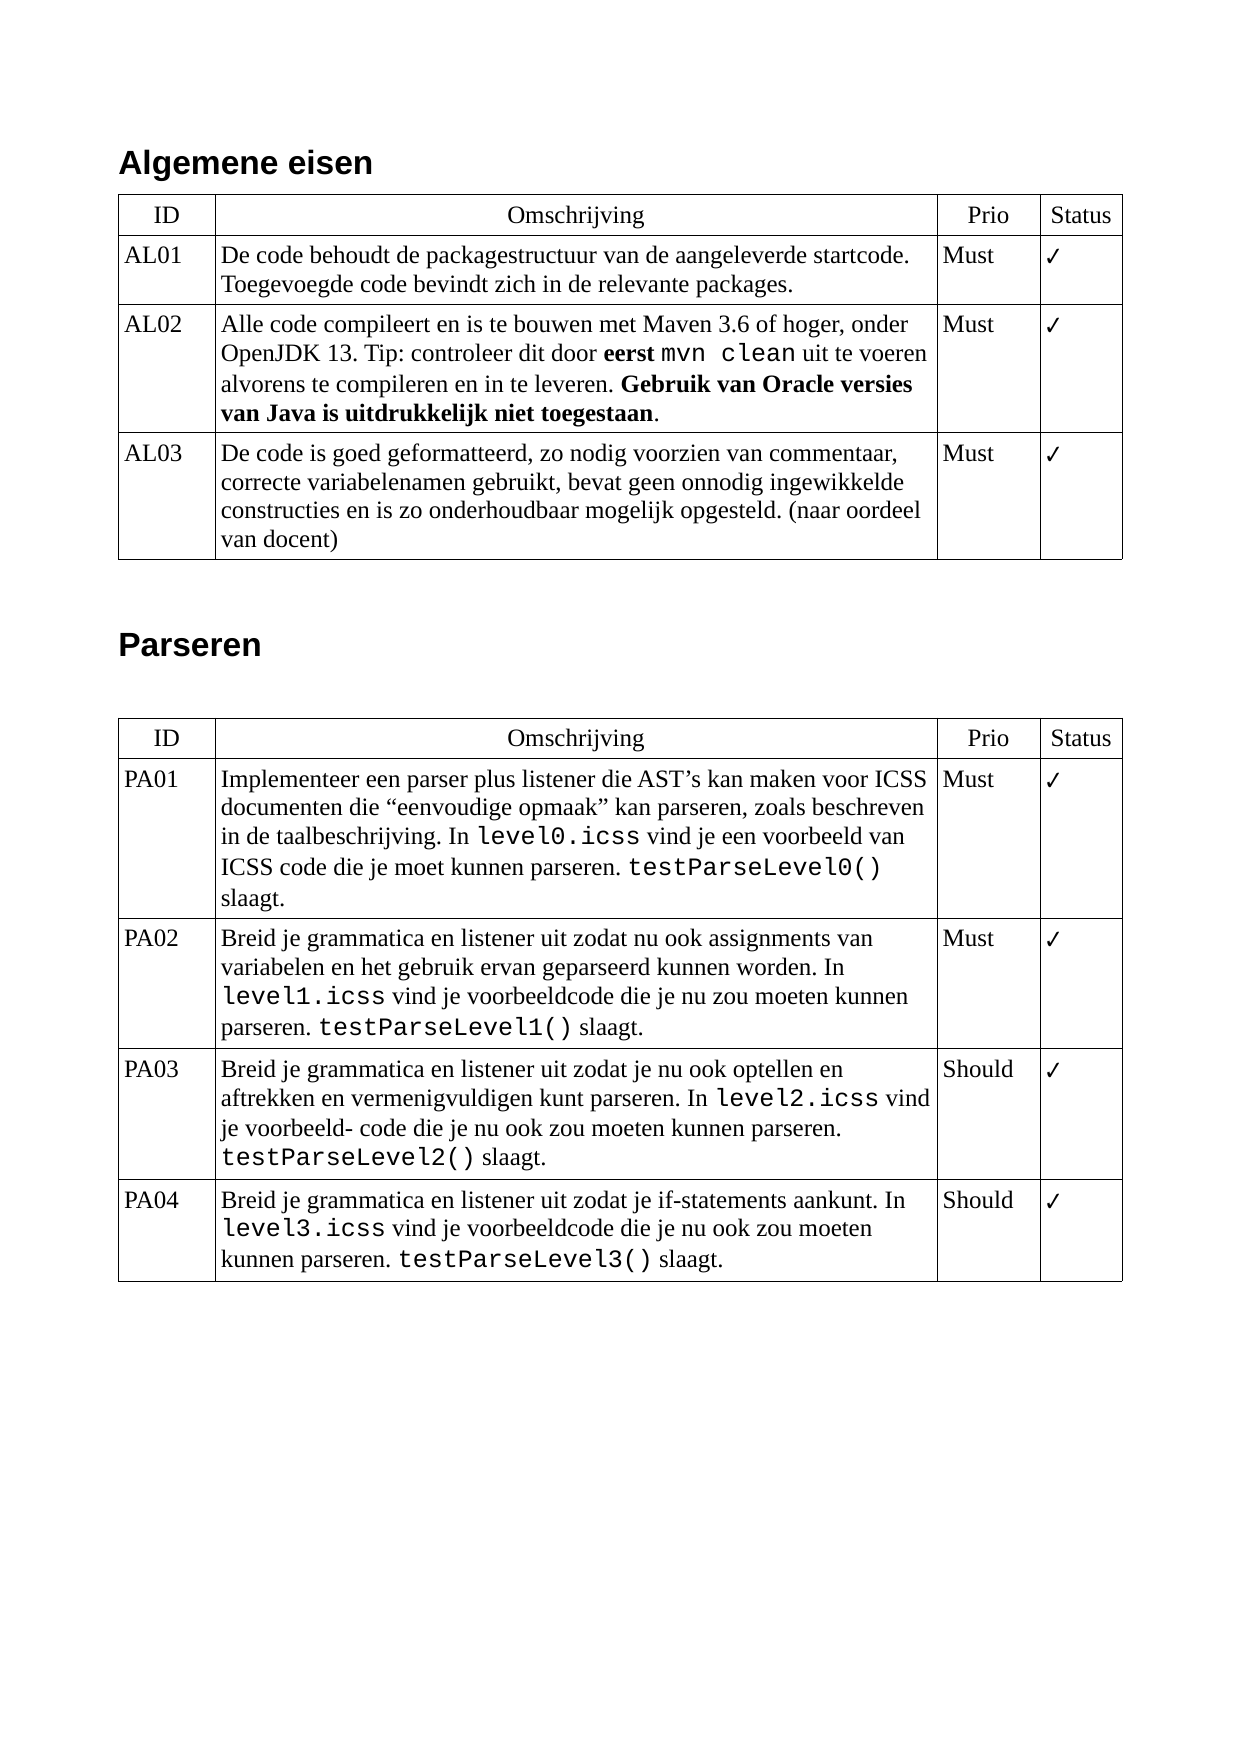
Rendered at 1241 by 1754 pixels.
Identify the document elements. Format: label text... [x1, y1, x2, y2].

table_cell De code behoudt de packagestructuur van de aangeleverde startcode. Toegevoegde code bevindt zich in de relevante packages. [216, 236, 937, 304]
table_header Omschrijving [216, 195, 937, 234]
table_cell Must [938, 759, 1040, 917]
table_cell Breid je grammatica en listener uit zodat nu ook assignments van variabelen en het gebruik ervan geparseerd kunnen worden. In level1.icss vind je voorbeeldcode die je nu zou moeten kunnen parseren. testParseLevel1() slaagt. [216, 919, 937, 1048]
table_cell Must [938, 236, 1040, 304]
table_cell Alle code compileert en is te bouwen met Maven 3.6 of hoger, onder OpenJDK 13. Tip: controleer dit door eerst mvn clean uit te voeren alvorens te compileren en in te leveren. Gebruik van Oracle versies van Java is uitdrukkelijk niet toegestaan. [216, 305, 937, 432]
table_cell PA02 [119, 919, 215, 1048]
subtitle Algemene eisen [118, 143, 1122, 182]
table_cell ✔ [1041, 305, 1122, 432]
table_cell Should [938, 1049, 1040, 1179]
table_cell ✔ [1041, 236, 1122, 304]
table_header Prio [938, 195, 1040, 234]
table_header ID [119, 719, 215, 758]
table_cell De code is goed geformatteerd, zo nodig voorzien van commentaar, correcte variabelenamen gebruikt, bevat geen onnodig ingewikkelde constructies en is zo onderhoudbaar mogelijk opgesteld. (naar oordeel van docent) [216, 433, 937, 559]
subtitle Parseren [118, 625, 1122, 664]
table_header Omschrijving [216, 719, 937, 758]
table_cell PA03 [119, 1049, 215, 1179]
table_header Status [1041, 195, 1122, 234]
table_cell Must [938, 433, 1040, 559]
table_cell AL03 [119, 433, 215, 559]
table_cell AL01 [119, 236, 215, 304]
table_cell Breid je grammatica en listener uit zodat je nu ook optellen en aftrekken en vermenigvuldigen kunt parseren. In level2.icss vind je voorbeeld- code die je nu ook zou moeten kunnen parseren. testParseLevel2() slaagt. [216, 1049, 937, 1179]
table_cell ✔ [1041, 1180, 1122, 1281]
table_cell Must [938, 305, 1040, 432]
table_cell AL02 [119, 305, 215, 432]
table_cell PA04 [119, 1180, 215, 1281]
table_cell Must [938, 919, 1040, 1048]
table_cell ✔ [1041, 433, 1122, 559]
table_cell ✔ [1041, 919, 1122, 1048]
table_cell Breid je grammatica en listener uit zodat je if-statements aankunt. In level3.icss vind je voorbeeldcode die je nu ook zou moeten kunnen parseren. testParseLevel3() slaagt. [216, 1180, 937, 1281]
table_header Status [1041, 719, 1122, 758]
table_cell PA01 [119, 759, 215, 917]
table_cell Should [938, 1180, 1040, 1281]
table_cell ✔ [1041, 759, 1122, 917]
table_cell ✔ [1041, 1049, 1122, 1179]
table_header ID [119, 195, 215, 234]
table_cell Implementeer een parser plus listener die AST’s kan maken voor ICSS documenten die “eenvoudige opmaak” kan parseren, zoals beschreven in de taalbeschrijving. In level0.icss vind je een voorbeeld van ICSS code die je moet kunnen parseren. testParseLevel0() slaagt. [216, 759, 937, 917]
table_header Prio [938, 719, 1040, 758]
